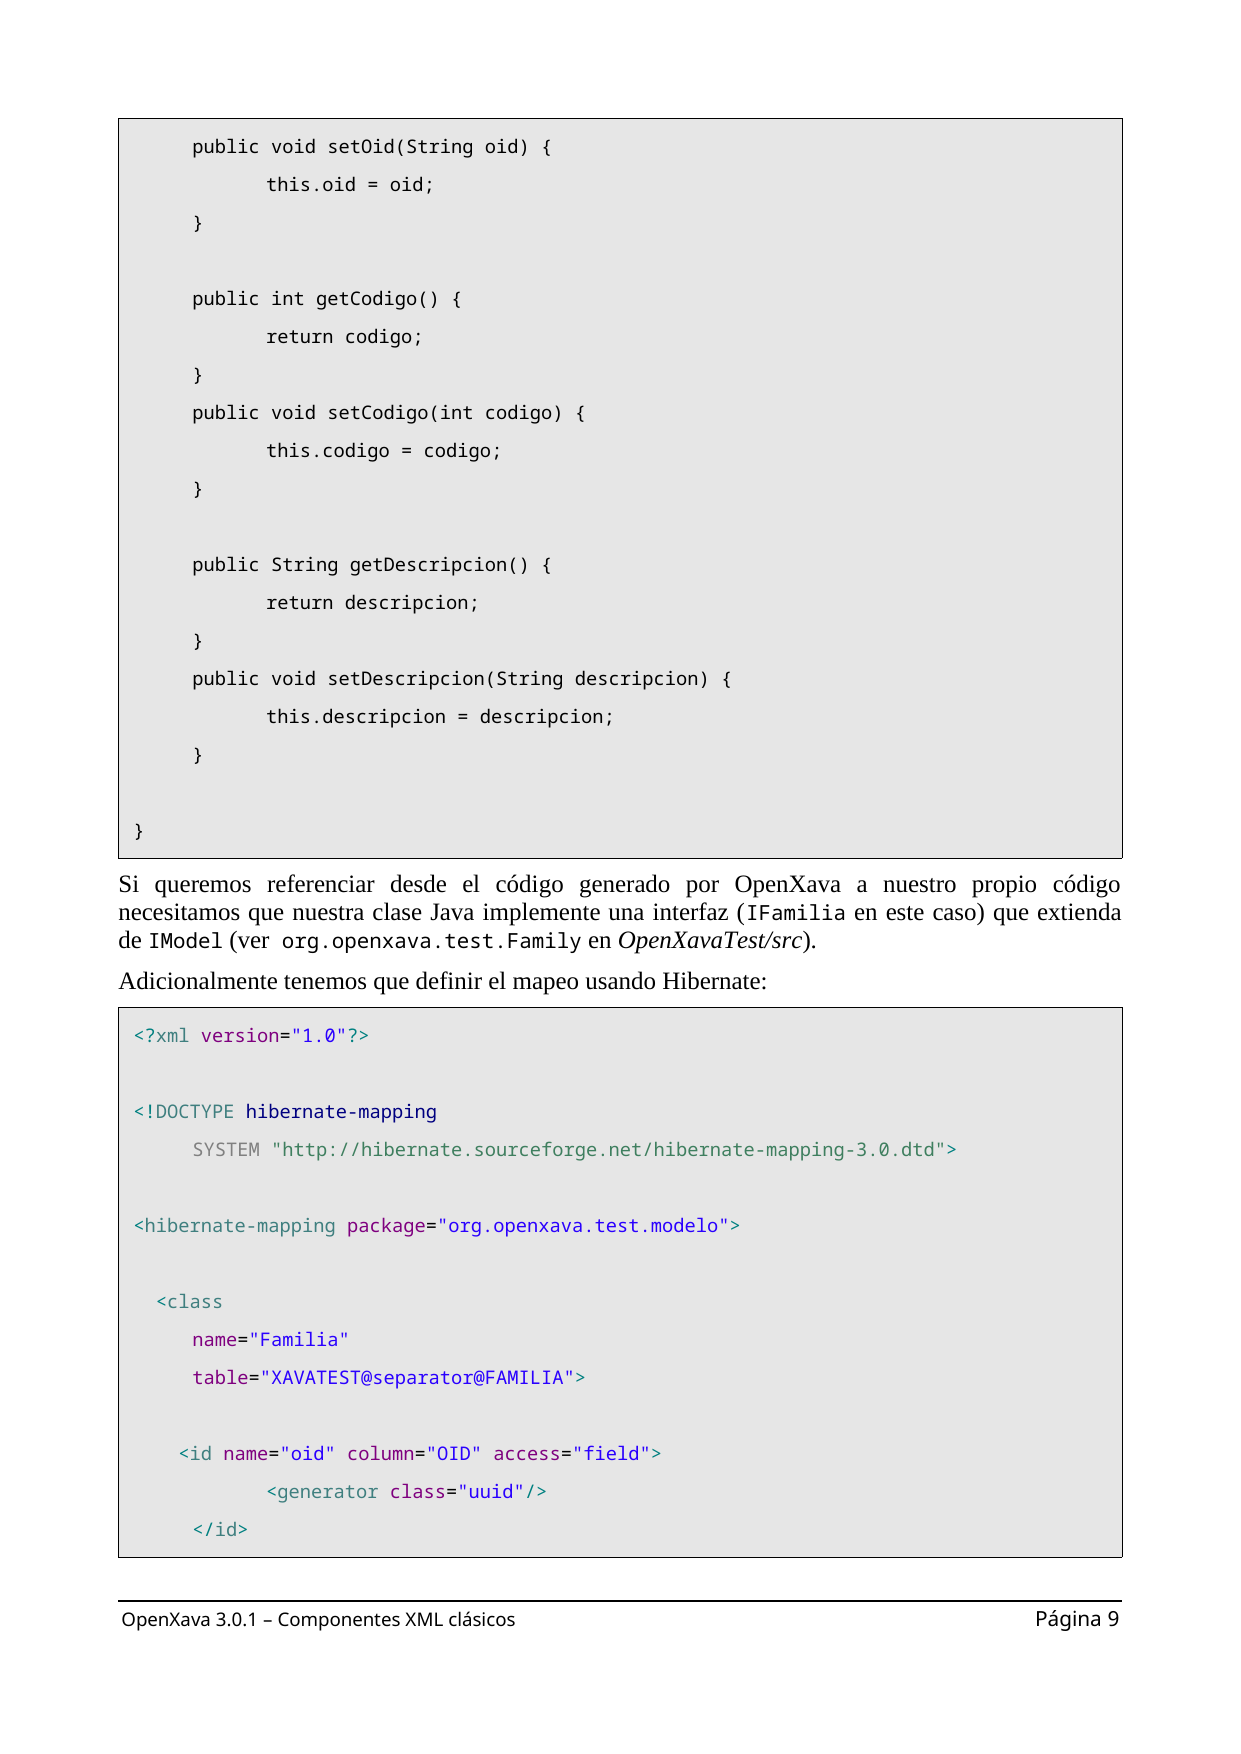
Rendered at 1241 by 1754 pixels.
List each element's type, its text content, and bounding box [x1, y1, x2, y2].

text <id name="oid" column="OID" access="field"> [119, 1425, 1122, 1463]
text this.codigo = codigo; [119, 422, 1122, 460]
text SYSTEM "http://hibernate.sourceforge.net/hibernate-mapping-3.0.dtd"> [119, 1121, 1122, 1159]
text public void setCodigo(int codigo) { [119, 384, 1122, 422]
text public String getDescripcion() { [119, 536, 1122, 574]
text } [119, 194, 1122, 232]
text </id> [119, 1501, 1122, 1557]
text } [119, 726, 1122, 764]
text public void setOid(String oid) { [119, 119, 1122, 156]
text public void setDescripcion(String descripcion) { [119, 650, 1122, 688]
text Si queremos referenciar desde el código generado por OpenXava a nuestro propio código necesitamos que nuestra clase Java implemente una interfaz (IFamilia en este caso) que extienda de IModel (ver org.openxava.test.Family en OpenXavaTest/src). [118, 870, 1122, 954]
text <generator class="uuid"/> [119, 1463, 1122, 1501]
text table="XAVATEST@separator@FAMILIA"> [119, 1349, 1122, 1387]
text <class [119, 1273, 1122, 1311]
text } [119, 612, 1122, 650]
text this.descripcion = descripcion; [119, 688, 1122, 726]
text } [119, 346, 1122, 384]
text name="Familia" [119, 1311, 1122, 1349]
text } [119, 802, 1122, 858]
text this.oid = oid; [119, 156, 1122, 194]
text <hibernate-mapping package="org.openxava.test.modelo"> [119, 1197, 1122, 1235]
text return descripcion; [119, 574, 1122, 612]
text Adicionalmente tenemos que definir el mapeo usando Hibernate: [118, 967, 1122, 995]
text } [119, 460, 1122, 498]
text <?xml version="1.0"?> [119, 1008, 1122, 1045]
text public int getCodigo() { [119, 270, 1122, 308]
text <!DOCTYPE hibernate-mapping [119, 1083, 1122, 1121]
text return codigo; [119, 308, 1122, 346]
